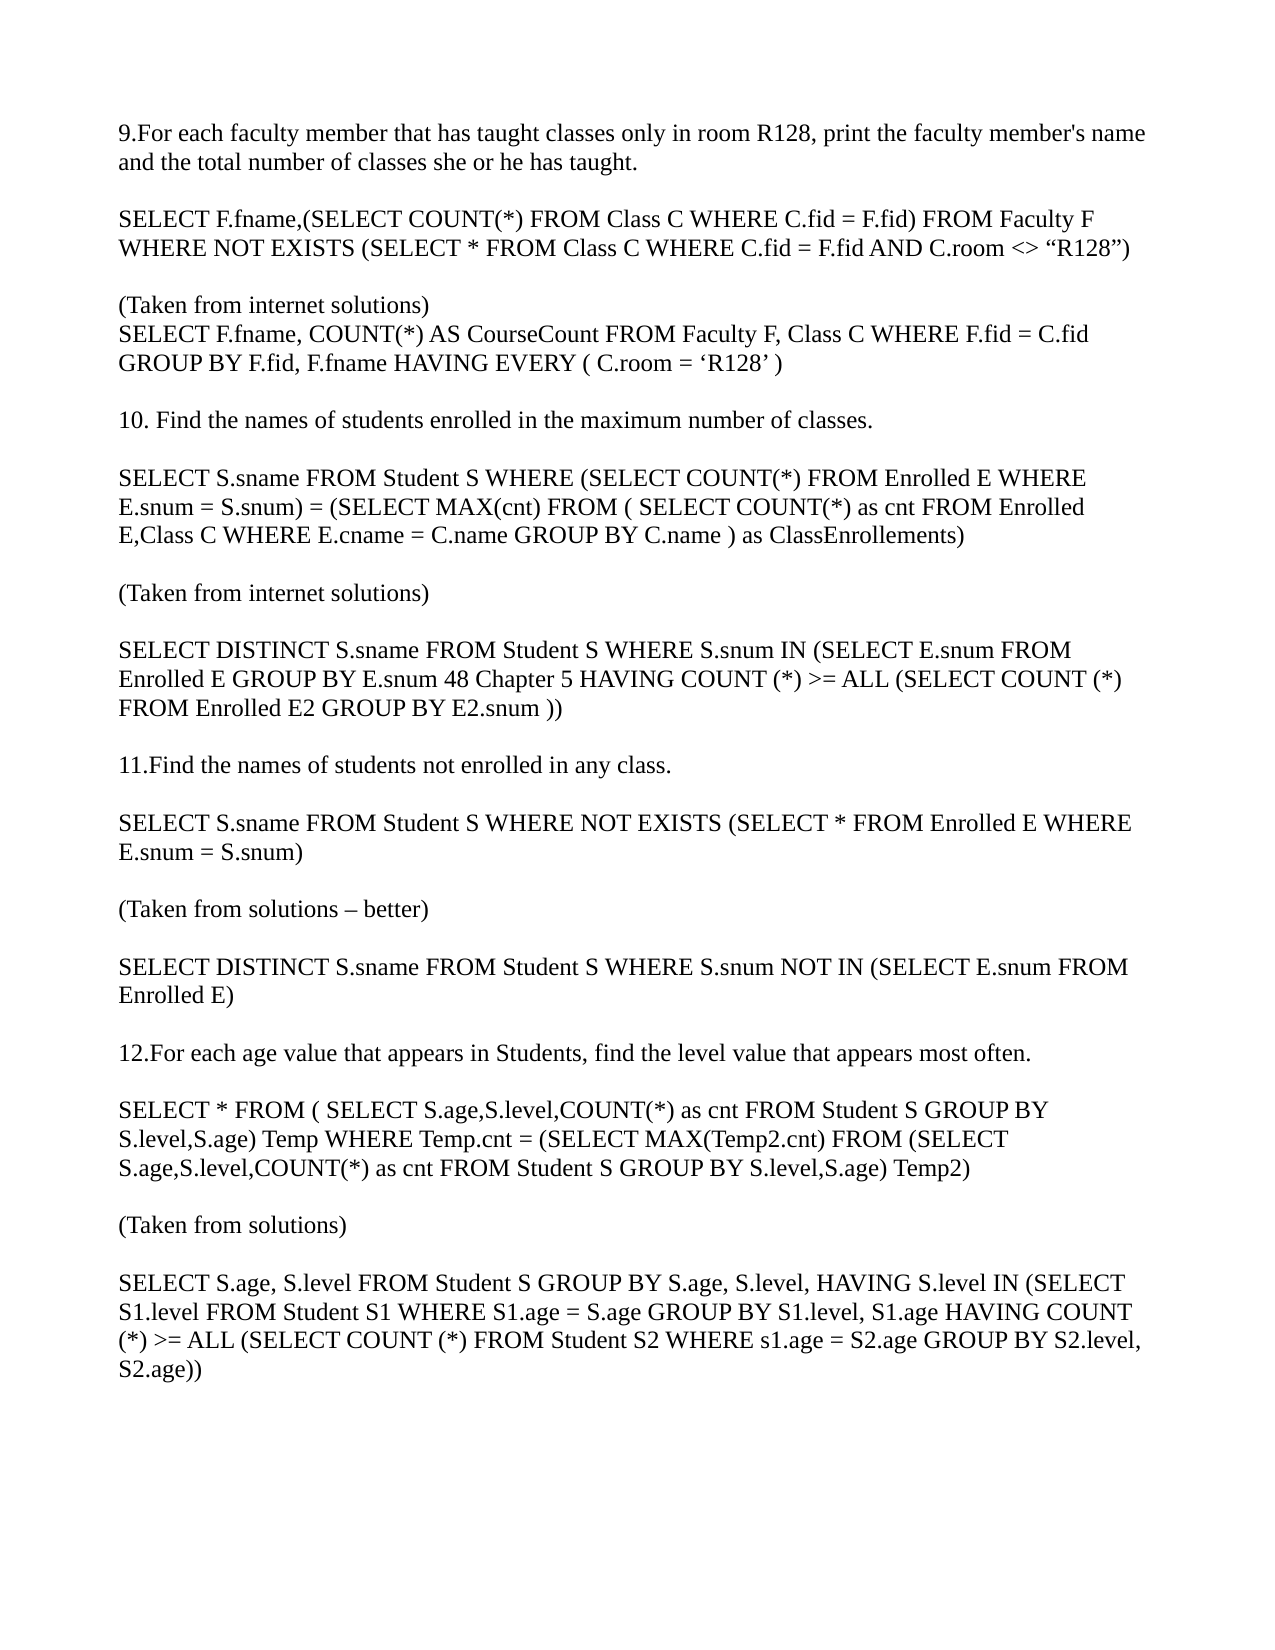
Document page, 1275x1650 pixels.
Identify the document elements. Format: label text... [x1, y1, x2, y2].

text SELECT F.fname, COUNT(*) AS CourseCount FROM Faculty F, Class C WHERE F.fid = C.fid GROUP BY F.fid, F.fname HAVING EVERY ( C.room = ‘R128’ ) [118, 319, 1157, 377]
text 11.Find the names of students not enrolled in any class. [118, 751, 1157, 779]
text SELECT * FROM ( SELECT S.age,S.level,COUNT(*) as cnt FROM Student S GROUP BY S.level,S.age) Temp WHERE Temp.cnt = (SELECT MAX(Temp2.cnt) FROM (SELECT S.age,S.level,COUNT(*) as cnt FROM Student S GROUP BY S.level,S.age) Temp2) [118, 1096, 1157, 1182]
text (Taken from solutions) [118, 1211, 1157, 1239]
text 12.For each age value that appears in Students, find the level value that appears most often. [118, 1038, 1157, 1067]
text (Taken from internet solutions) [118, 291, 1157, 319]
text (Taken from solutions – better) [118, 894, 1157, 923]
text SELECT S.sname FROM Student S WHERE NOT EXISTS (SELECT * FROM Enrolled E WHERE E.snum = S.snum) [118, 808, 1157, 866]
text SELECT F.fname,(SELECT COUNT(*) FROM Class C WHERE C.fid = F.fid) FROM Faculty F WHERE NOT EXISTS (SELECT * FROM Class C WHERE C.fid = F.fid AND C.room <> “R128”) [118, 204, 1157, 262]
text SELECT S.age, S.level FROM Student S GROUP BY S.age, S.level, HAVING S.level IN (SELECT S1.level FROM Student S1 WHERE S1.age = S.age GROUP BY S1.level, S1.age HAVING COUNT (*) >= ALL (SELECT COUNT (*) FROM Student S2 WHERE s1.age = S2.age GROUP BY S2.level, S2.age)) [118, 1268, 1157, 1383]
text SELECT DISTINCT S.sname FROM Student S WHERE S.snum NOT IN (SELECT E.snum FROM Enrolled E) [118, 952, 1157, 1009]
text 9.For each faculty member that has taught classes only in room R128, print the faculty member's name and the total number of classes she or he has taught. [118, 118, 1157, 176]
text SELECT DISTINCT S.sname FROM Student S WHERE S.snum IN (SELECT E.snum FROM Enrolled E GROUP BY E.snum 48 Chapter 5 HAVING COUNT (*) >= ALL (SELECT COUNT (*) FROM Enrolled E2 GROUP BY E2.snum )) [118, 636, 1157, 722]
text 10. Find the names of students enrolled in the maximum number of classes. [118, 406, 1157, 434]
text (Taken from internet solutions) [118, 578, 1157, 607]
text SELECT S.sname FROM Student S WHERE (SELECT COUNT(*) FROM Enrolled E WHERE E.snum = S.snum) = (SELECT MAX(cnt) FROM ( SELECT COUNT(*) as cnt FROM Enrolled E,Class C WHERE E.cname = C.name GROUP BY C.name ) as ClassEnrollements) [118, 463, 1157, 549]
